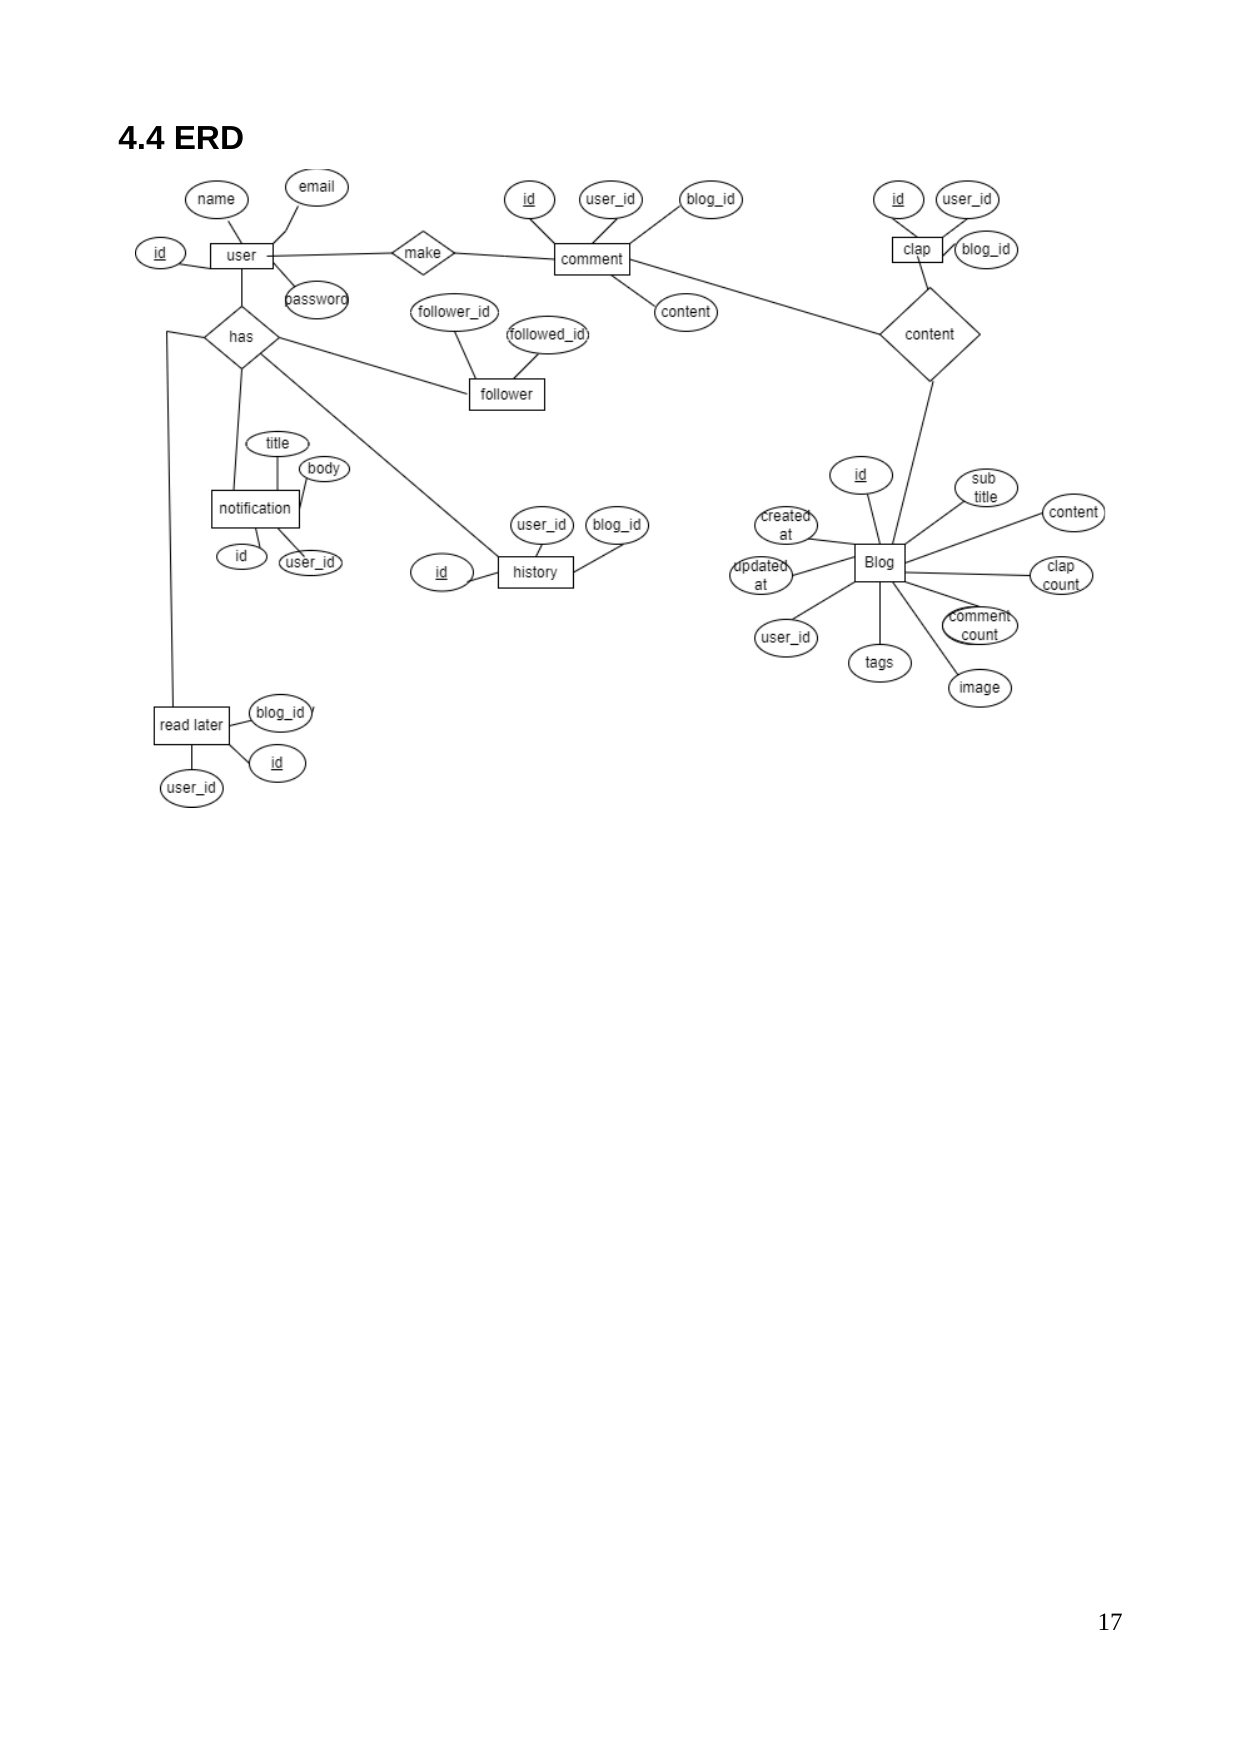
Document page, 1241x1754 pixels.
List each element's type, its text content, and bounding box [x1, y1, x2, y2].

subtitle 4.4 ERD [118, 118, 1122, 157]
picture [135, 169, 1105, 808]
